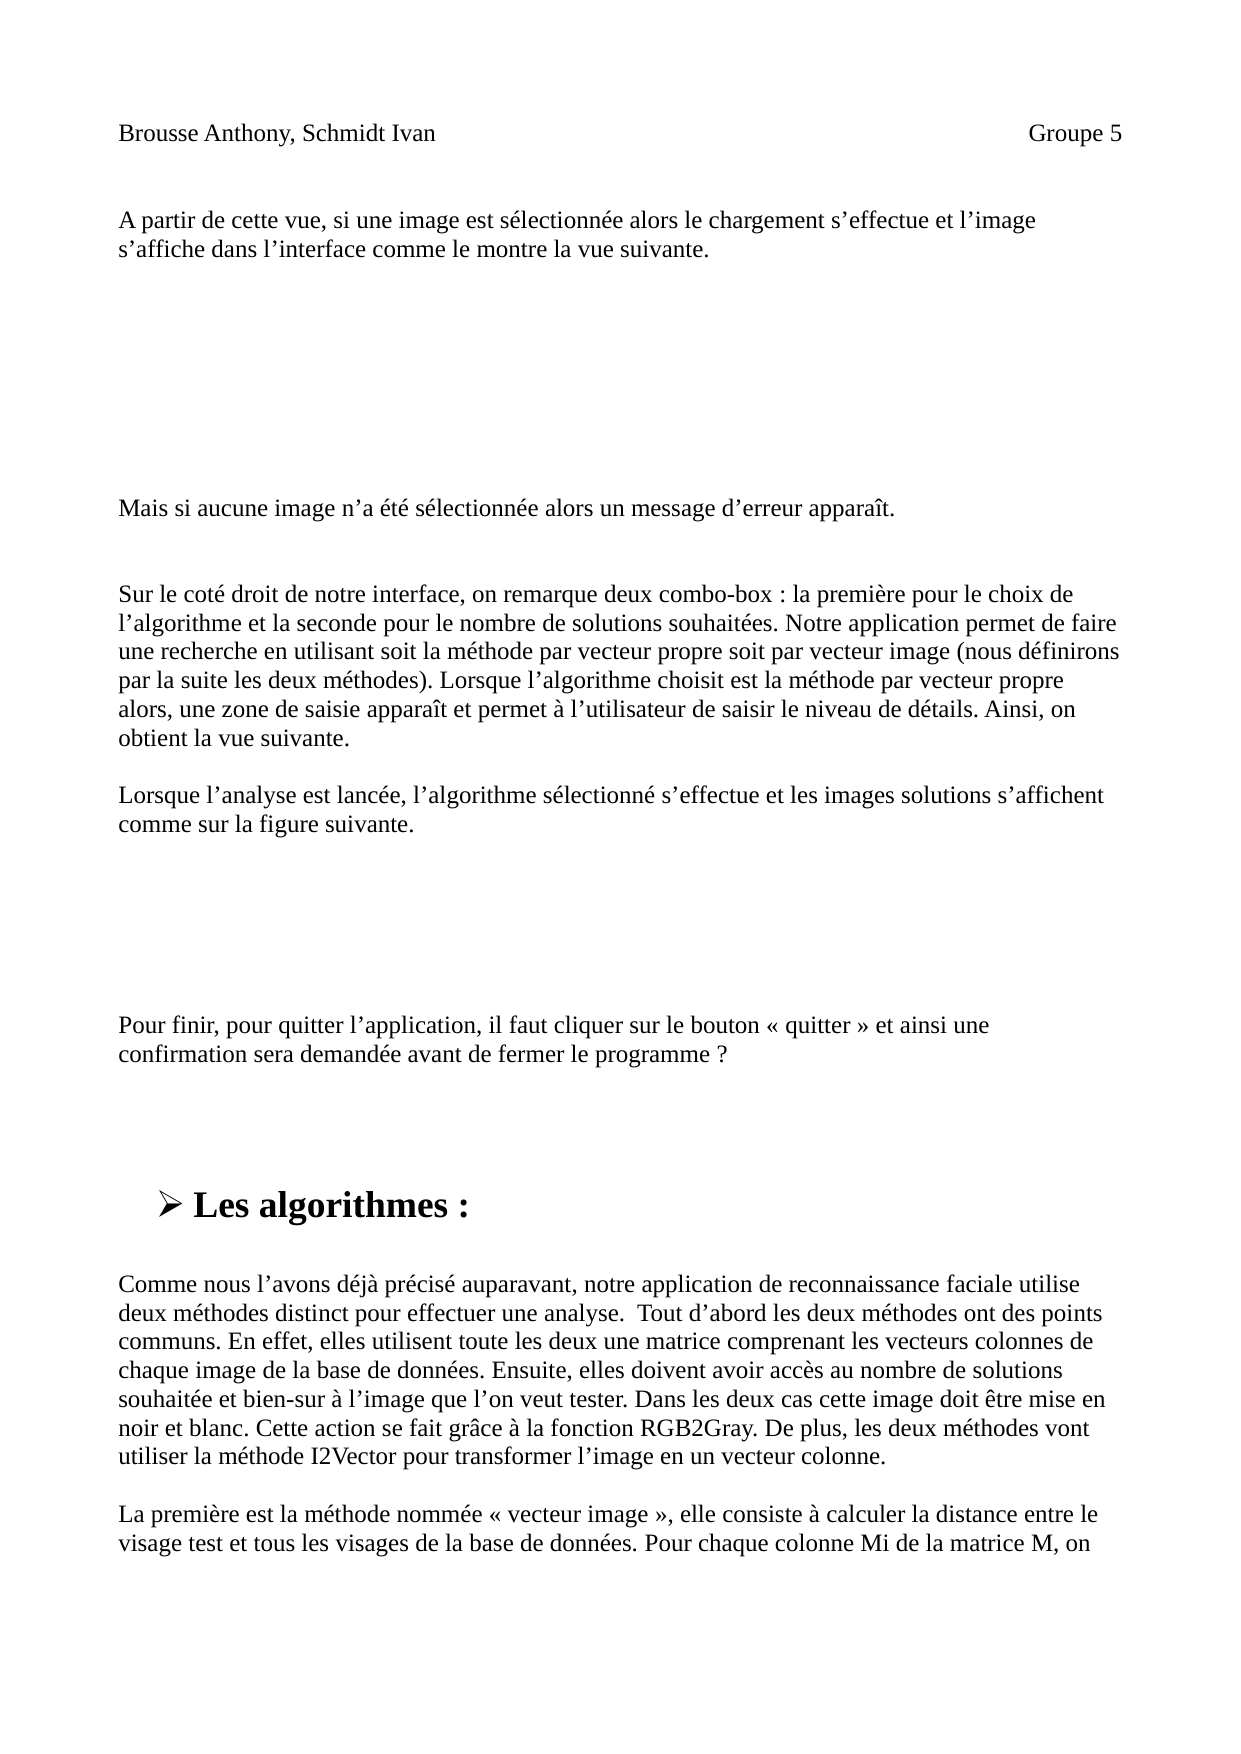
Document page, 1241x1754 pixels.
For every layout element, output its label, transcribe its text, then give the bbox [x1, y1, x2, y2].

text A partir de cette vue, si une image est sélectionnée alors le chargement s’effectue et l’image s’affiche dans l’interface comme le montre la vue suivante. [118, 205, 1122, 263]
text Comme nous l’avons déjà précisé auparavant, notre application de reconnaissance faciale utilise deux méthodes distinct pour effectuer une analyse. Tout d’abord les deux méthodes ont des points communs. En effet, elles utilisent toute les deux une matrice comprenant les vecteurs colonnes de chaque image de la base de données. Ensuite, elles doivent avoir accès au nombre de solutions souhaitée et bien-sur à l’image que l’on veut tester. Dans les deux cas cette image doit être mise en noir et blanc. Cette action se fait grâce à la fonction RGB2Gray. De plus, les deux méthodes vont utiliser la méthode I2Vector pour transformer l’image en un vecteur colonne. [118, 1269, 1122, 1470]
text Lorsque l’analyse est lancée, l’algorithme sélectionné s’effectue et les images solutions s’affichent comme sur la figure suivante. [118, 780, 1122, 838]
text Pour finir, pour quitter l’application, il faut cliquer sur le bouton « quitter » et ainsi une confirmation sera demandée avant de fermer le programme ? [118, 1010, 1122, 1068]
text Mais si aucune image n’a été sélectionnée alors un message d’erreur apparaît. [118, 493, 1122, 521]
text La première est la méthode nommée « vecteur image », elle consiste à calculer la distance entre le visage test et tous les visages de la base de données. Pour chaque colonne Mi de la matrice M, on [118, 1499, 1122, 1556]
text Sur le coté droit de notre interface, on remarque deux combo-box : la première pour le choix de l’algorithme et la seconde pour le nombre de solutions souhaitées. Notre application permet de faire une recherche en utilisant soit la méthode par vecteur propre soit par vecteur image (nous définirons par la suite les deux méthodes). Lorsque l’algorithme choisit est la méthode par vecteur propre alors, une zone de saisie apparaît et permet à l’utilisateur de saisir le niveau de détails. Ainsi, on obtient la vue suivante. [118, 579, 1122, 751]
list Les algorithmes : [156, 1183, 1122, 1226]
